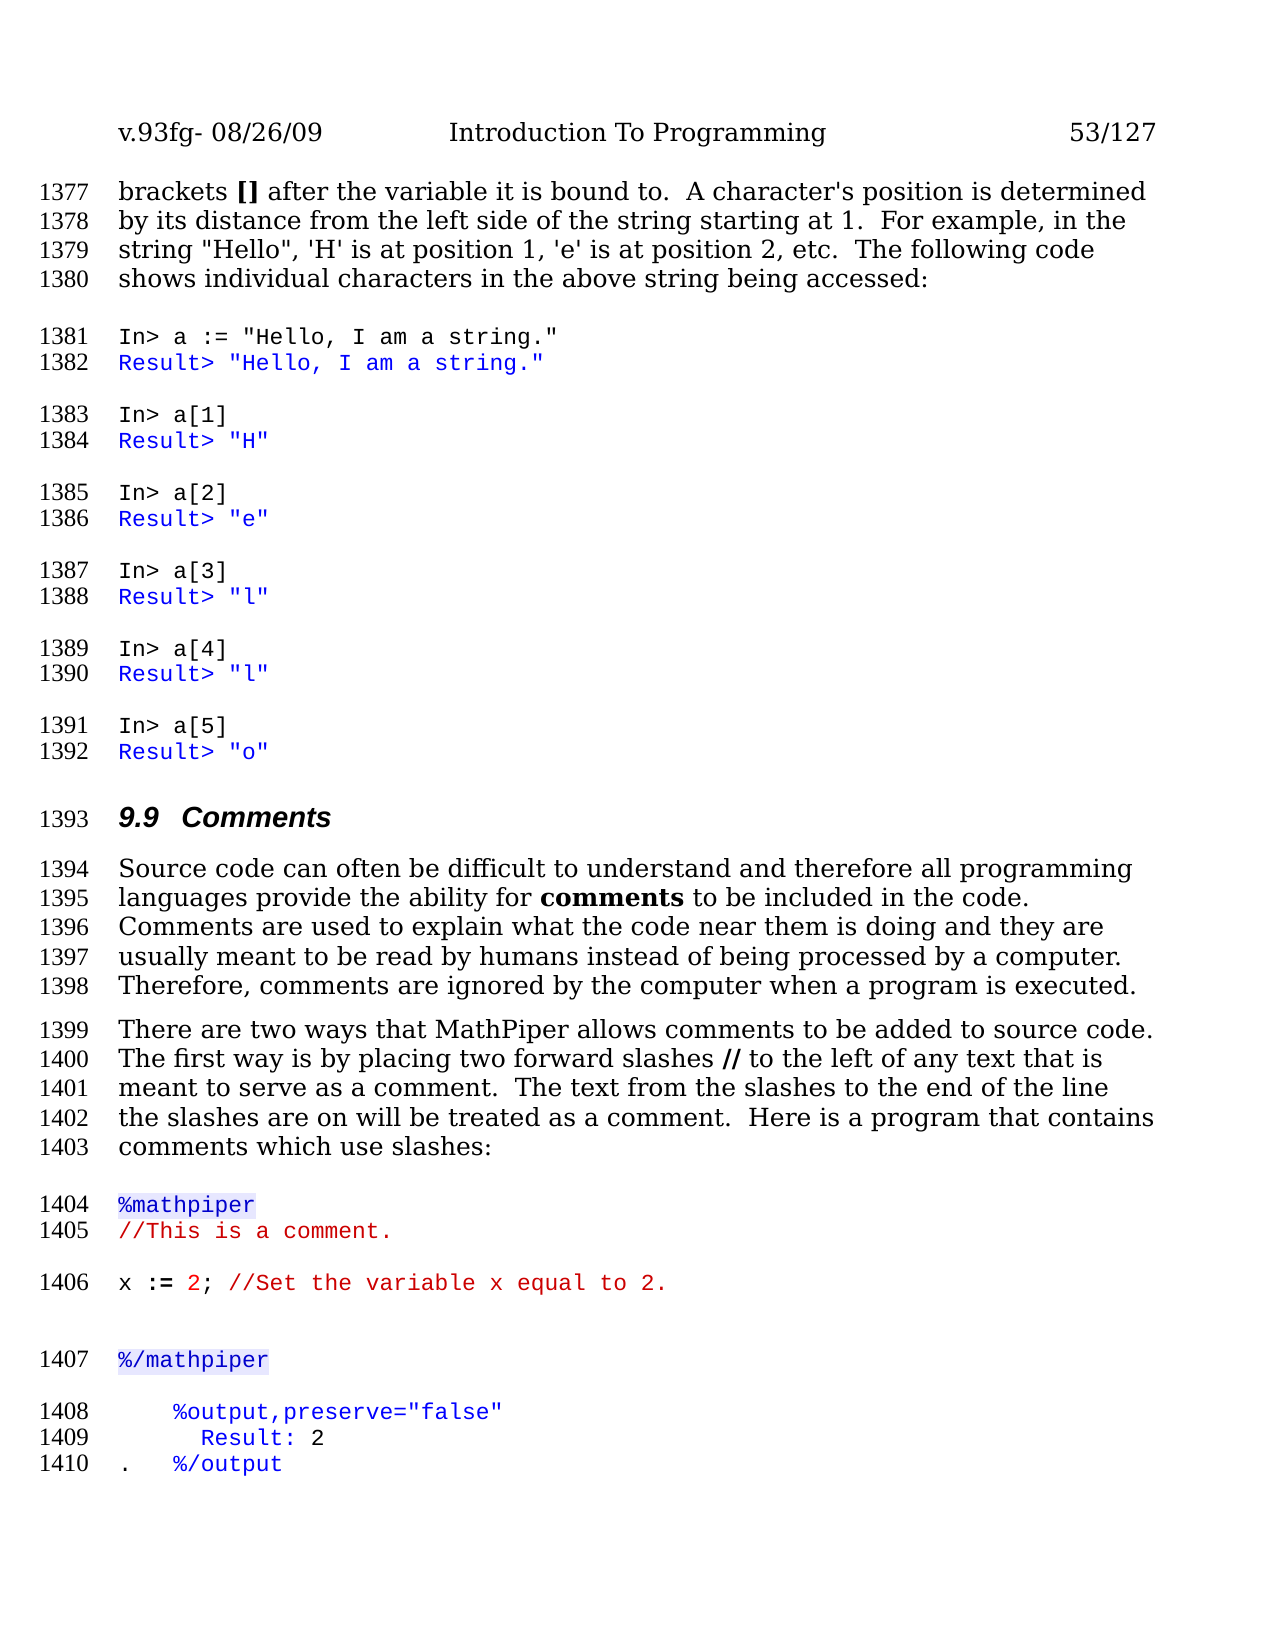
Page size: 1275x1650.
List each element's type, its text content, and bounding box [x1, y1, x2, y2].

text In> a[1] [118, 403, 1157, 429]
text Result> "l" [118, 663, 1157, 689]
text Result> "l" [118, 585, 1157, 611]
text %mathpiper [118, 1193, 1157, 1219]
text Result> "H" [118, 429, 1157, 455]
text In> a[2] [118, 481, 1157, 507]
text x := 2; //Set the variable x equal to 2. [118, 1271, 1157, 1297]
text In> a[4] [118, 637, 1157, 663]
text Source code can often be difficult to understand and therefore all programming languages provide the ability for comments to be included in the code. Comments are used to explain what the code near them is doing and they are usually meant to be read by humans instead of being processed by a computer. Therefore, comments are ignored by the computer when a program is executed. [118, 854, 1157, 1000]
subtitle Comments [118, 799, 1157, 833]
text %output,preserve="false" [118, 1401, 1157, 1427]
text %/mathpiper [118, 1349, 1157, 1375]
text Result: 2 [118, 1427, 1157, 1452]
text Result> "e" [118, 507, 1157, 533]
text In> a[3] [118, 559, 1157, 585]
text In> a[5] [118, 715, 1157, 741]
text brackets [] after the variable it is bound to. A character's position is determined by its distance from the left side of the string starting at 1. For example, in the string "Hello", 'H' is at position 1, 'e' is at position 2, etc. The following code shows individual characters in the above string being accessed: [118, 177, 1157, 294]
text There are two ways that MathPiper allows comments to be added to source code. The first way is by placing two forward slashes // to the left of any text that is meant to serve as a comment. The text from the slashes to the end of the line the slashes are on will be treated as a comment. Here is a program that contains comments which use slashes: [118, 1015, 1157, 1161]
text Result> "Hello, I am a string." [118, 352, 1157, 377]
text //This is a comment. [118, 1219, 1157, 1245]
text . %/output [118, 1452, 1157, 1478]
text In> a := "Hello, I am a string." [118, 326, 1157, 352]
text Result> "o" [118, 741, 1157, 767]
